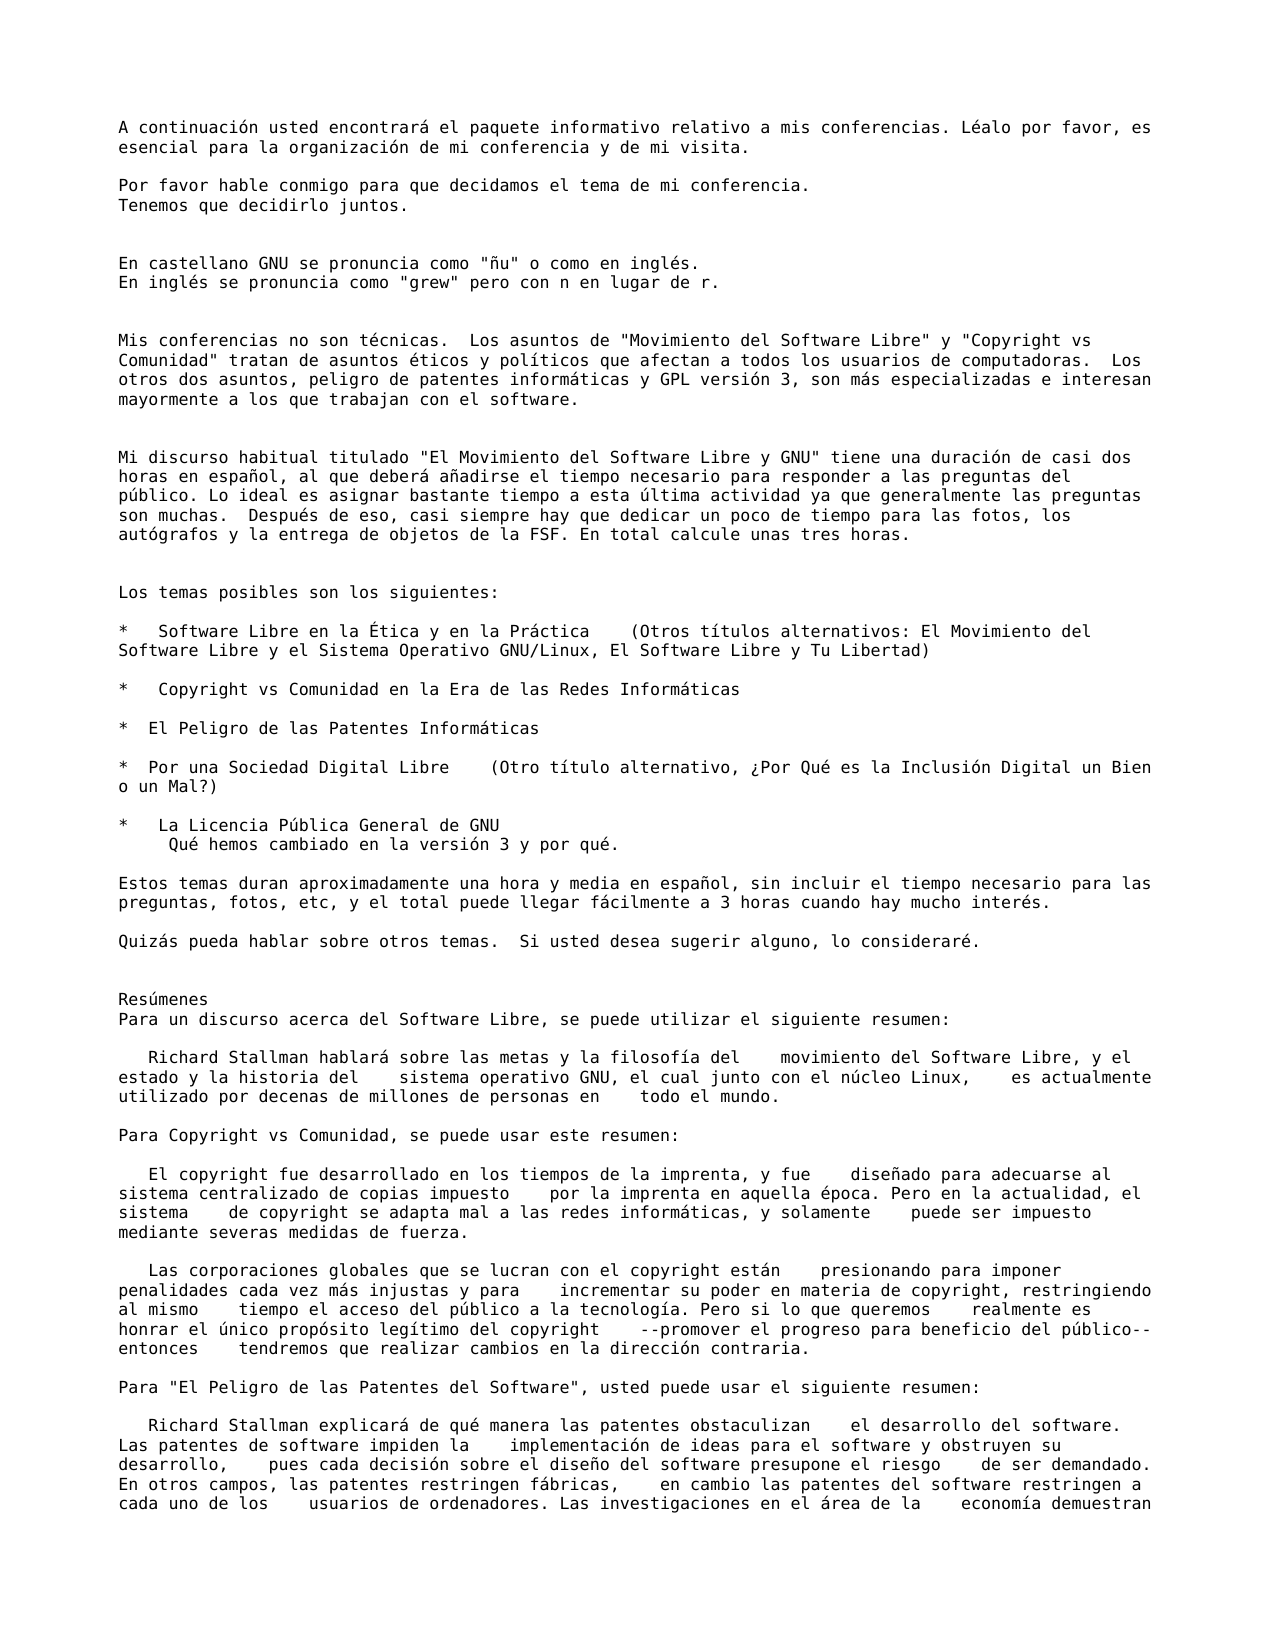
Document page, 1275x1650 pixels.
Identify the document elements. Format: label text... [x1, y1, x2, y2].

text Richard Stallman hablará sobre las metas y la filosofía del movimiento del Software Libre, y el estado y la historia del sistema operativo GNU, el cual junto con el núcleo Linux, es actualmente utilizado por decenas de millones de personas en todo el mundo. [118, 1048, 1157, 1106]
text Los temas posibles son los siguientes: [118, 583, 1157, 602]
text Por favor hable conmigo para que decidamos el tema de mi conferencia. [118, 176, 1157, 196]
text * Software Libre en la Ética y en la Práctica (Otros títulos alternativos: El Movimiento del Software Libre y el Sistema Operativo GNU/Linux, El Software Libre y Tu Libertad) [118, 622, 1157, 661]
text * El Peligro de las Patentes Informáticas [118, 719, 1157, 738]
text Quizás pueda hablar sobre otros temas. Si usted desea sugerir alguno, lo consideraré. [118, 932, 1157, 951]
text Resúmenes [118, 990, 1157, 1009]
text ​ [118, 564, 1157, 583]
text Para un discurso acerca del Software Libre, se puede utilizar el siguiente resumen: [118, 1009, 1157, 1029]
text Para Copyright vs Comunidad, se puede usar este resumen: [118, 1126, 1157, 1145]
text Mis conferencias no son técnicas. Los asuntos de "Movimiento del Software Libre" y "Copyright vs Comunidad" tratan de asuntos éticos y políticos que afectan a todos los usuarios de computadoras. Los otros dos asuntos, peligro de patentes informáticas y GPL versión 3, son más especializadas e interesan mayormente a los que trabajan con el software. [118, 331, 1157, 409]
text Las corporaciones globales que se lucran con el copyright están presionando para imponer penalidades cada vez más injustas y para incrementar su poder en materia de copyright, restringiendo al mismo tiempo el acceso del público a la tecnología. Pero si lo que queremos realmente es honrar el único propósito legítimo del copyright --promover el progreso para beneficio del público-- entonces tendremos que realizar cambios en la dirección contraria. [118, 1261, 1157, 1358]
text Qué hemos cambiado en la versión 3 y por qué. [118, 835, 1157, 854]
text En inglés se pronuncia como "grew" pero con n en lugar de r. [118, 273, 1157, 292]
text En castellano GNU se pronuncia como "ñu" o como en inglés. [118, 254, 1157, 273]
text Mi discurso habitual titulado "El Movimiento del Software Libre y GNU" tiene una duración de casi dos horas en español, al que deberá añadirse el tiempo necesario para responder a las preguntas del público. Lo ideal es asignar bastante tiempo a esta última actividad ya que generalmente las preguntas son muchas. Después de eso, casi siempre hay que dedicar un poco de tiempo para las fotos, los autógrafos y la entrega de objetos de la FSF. En total calcule unas tres horas. [118, 447, 1157, 544]
text * Copyright vs Comunidad en la Era de las Redes Informáticas [118, 680, 1157, 699]
text El copyright fue desarrollado en los tiempos de la imprenta, y fue diseñado para adecuarse al sistema centralizado de copias impuesto por la imprenta en aquella época. Pero en la actualidad, el sistema de copyright se adapta mal a las redes informáticas, y solamente puede ser impuesto mediante severas medidas de fuerza. [118, 1164, 1157, 1242]
text * La Licencia Pública General de GNU [118, 816, 1157, 835]
text Estos temas duran aproximadamente una hora y media en español, sin incluir el tiempo necesario para las preguntas, fotos, etc, y el total puede llegar fácilmente a 3 horas cuando hay mucho interés. [118, 874, 1157, 912]
text Richard Stallman explicará de qué manera las patentes obstaculizan el desarrollo del software. Las patentes de software impiden la implementación de ideas para el software y obstruyen su desarrollo, pues cada decisión sobre el diseño del software presupone el riesgo de ser demandado. En otros campos, las patentes restringen fábricas, en cambio las patentes del software restringen a cada uno de los usuarios de ordenadores. Las investigaciones en el área de la economía demuestran [118, 1416, 1157, 1513]
text Para "El Peligro de las Patentes del Software", usted puede usar el siguiente resumen: [118, 1377, 1157, 1397]
text Tenemos que decidirlo juntos. [118, 196, 1157, 215]
text * Por una Sociedad Digital Libre (Otro título alternativo, ¿Por Qué es la Inclusión Digital un Bien o un Mal?) [118, 757, 1157, 796]
text A continuación usted encontrará el paquete informativo relativo a mis conferencias. Léalo por favor, es esencial para la organización de mi conferencia y de mi visita. [118, 118, 1157, 157]
